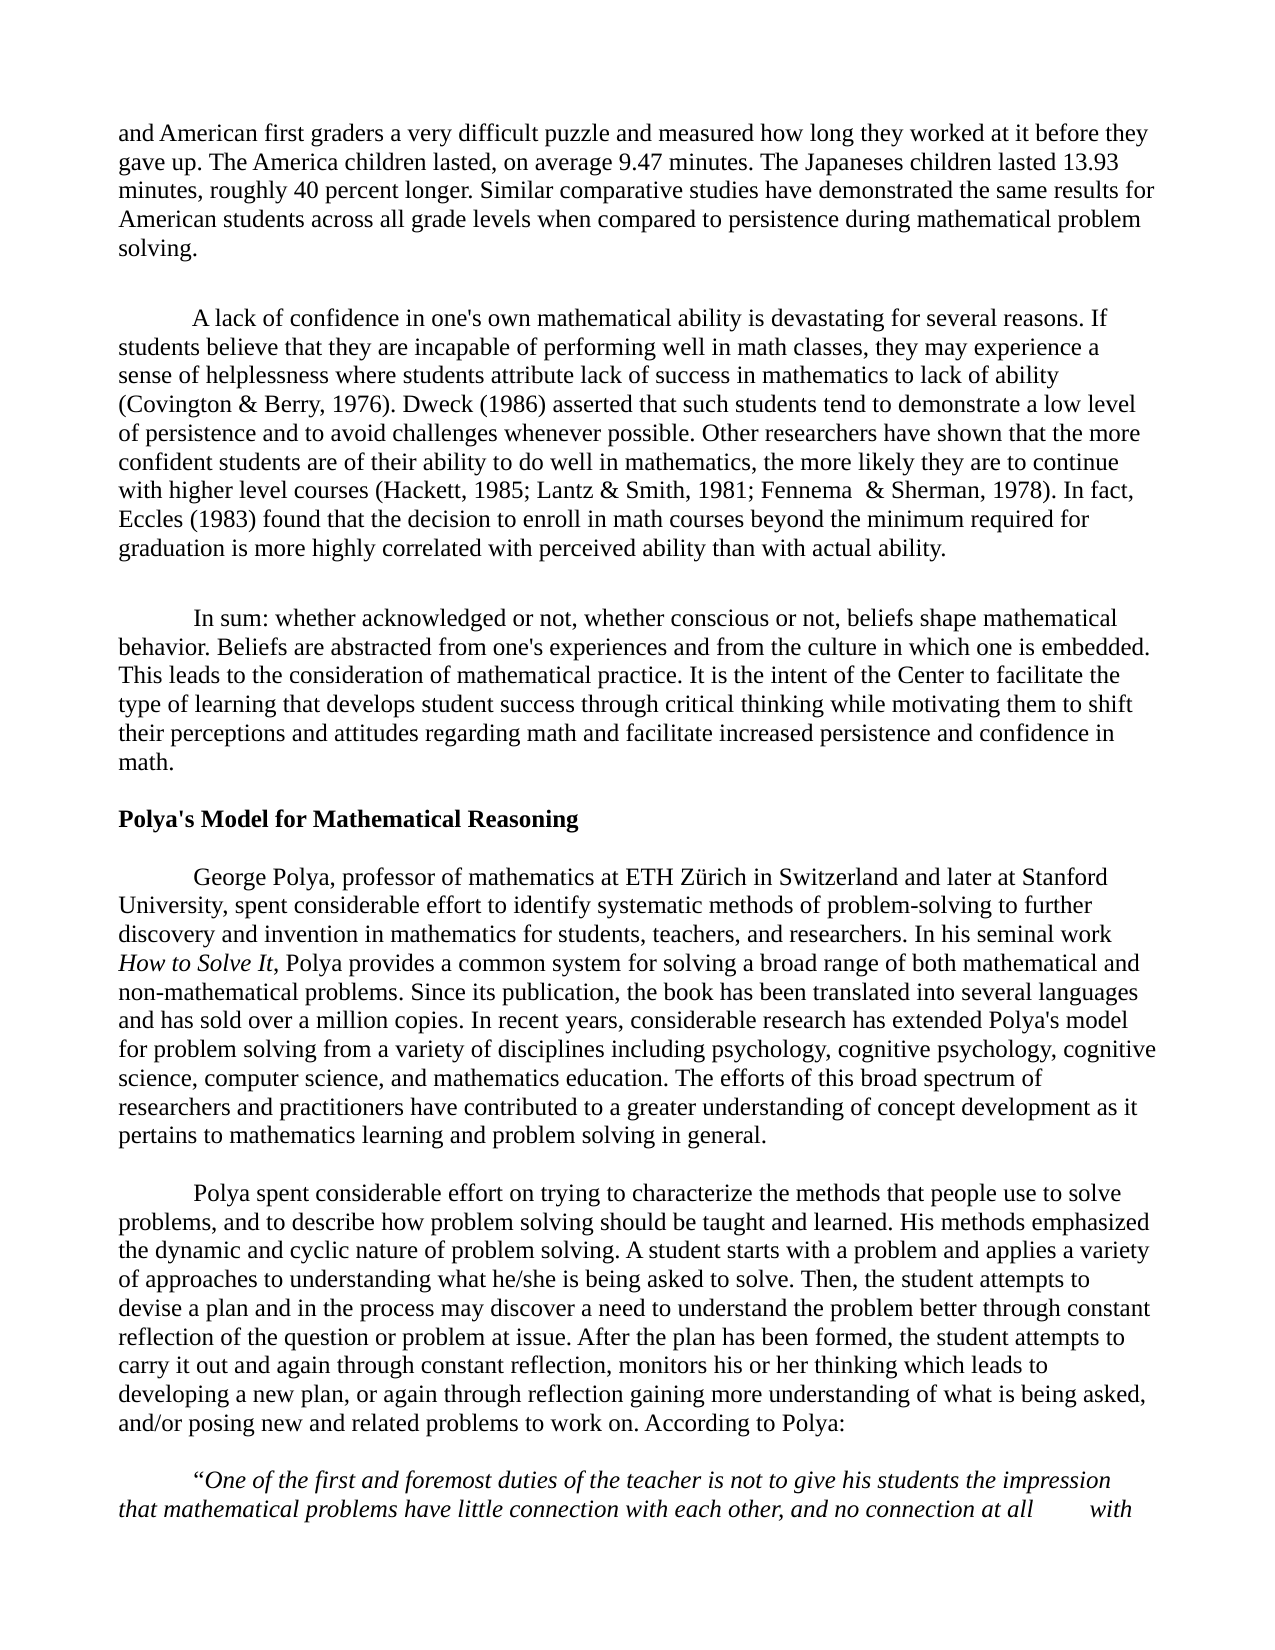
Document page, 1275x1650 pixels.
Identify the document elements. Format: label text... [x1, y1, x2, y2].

text Polya's Model for Mathematical Reasoning [118, 804, 1157, 833]
text In sum: whether acknowledged or not, whether conscious or not, beliefs shape mathematical behavior. Beliefs are abstracted from one's experiences and from the culture in which one is embedded. This leads to the consideration of mathematical practice. It is the intent of the Center to facilitate the type of learning that develops student success through critical thinking while motivating them to shift their perceptions and attitudes regarding math and facilitate increased persistence and confidence in math. [118, 603, 1157, 776]
text Polya spent considerable effort on trying to characterize the methods that people use to solve problems, and to describe how problem solving should be taught and learned. His methods emphasized the dynamic and cyclic nature of problem solving. A student starts with a problem and applies a variety of approaches to understanding what he/she is being asked to solve. Then, the student attempts to devise a plan and in the process may discover a need to understand the problem better through constant reflection of the question or problem at issue. After the plan has been formed, the student attempts to carry it out and again through constant reflection, monitors his or her thinking which leads to developing a new plan, or again through reflection gaining more understanding of what is being asked, and/or posing new and related problems to work on. According to Polya: [118, 1178, 1157, 1437]
text A lack of confidence in one's own mathematical ability is devastating for several reasons. If students believe that they are incapable of performing well in math classes, they may experience a sense of helplessness where students attribute lack of success in mathematics to lack of ability (Covington & Berry, 1976). Dweck (1986) asserted that such students tend to demonstrate a low level of persistence and to avoid challenges whenever possible. Other researchers have shown that the more confident students are of their ability to do well in mathematics, the more likely they are to continue with higher level courses (Hackett, 1985; Lantz & Smith, 1981; Fennema & Sherman, 1978). In fact, Eccles (1983) found that the decision to enroll in math courses beyond the minimum required for graduation is more highly correlated with perceived ability than with actual ability. [118, 303, 1157, 562]
text “One of the first and foremost duties of the teacher is not to give his students the impression that mathematical problems have little connection with each other, and no connection at all with [118, 1466, 1157, 1523]
text George Polya, professor of mathematics at ETH Zürich in Switzerland and later at Stanford University, spent considerable effort to identify systematic methods of problem-solving to further discovery and invention in mathematics for students, teachers, and researchers. In his seminal work How to Solve It, Polya provides a common system for solving a broad range of both mathematical and non-mathematical problems. Since its publication, the book has been translated into several languages and has sold over a million copies. In recent years, considerable research has extended Polya's model for problem solving from a variety of disciplines including psychology, cognitive psychology, cognitive science, computer science, and mathematics education. The efforts of this broad spectrum of researchers and practitioners have contributed to a greater understanding of concept development as it pertains to mathematics learning and problem solving in general. [118, 862, 1157, 1149]
text and American first graders a very difficult puzzle and measured how long they worked at it before they gave up. The America children lasted, on average 9.47 minutes. The Japaneses children lasted 13.93 minutes, roughly 40 percent longer. Similar comparative studies have demonstrated the same results for American students across all grade levels when compared to persistence during mathematical problem solving. [118, 118, 1157, 262]
